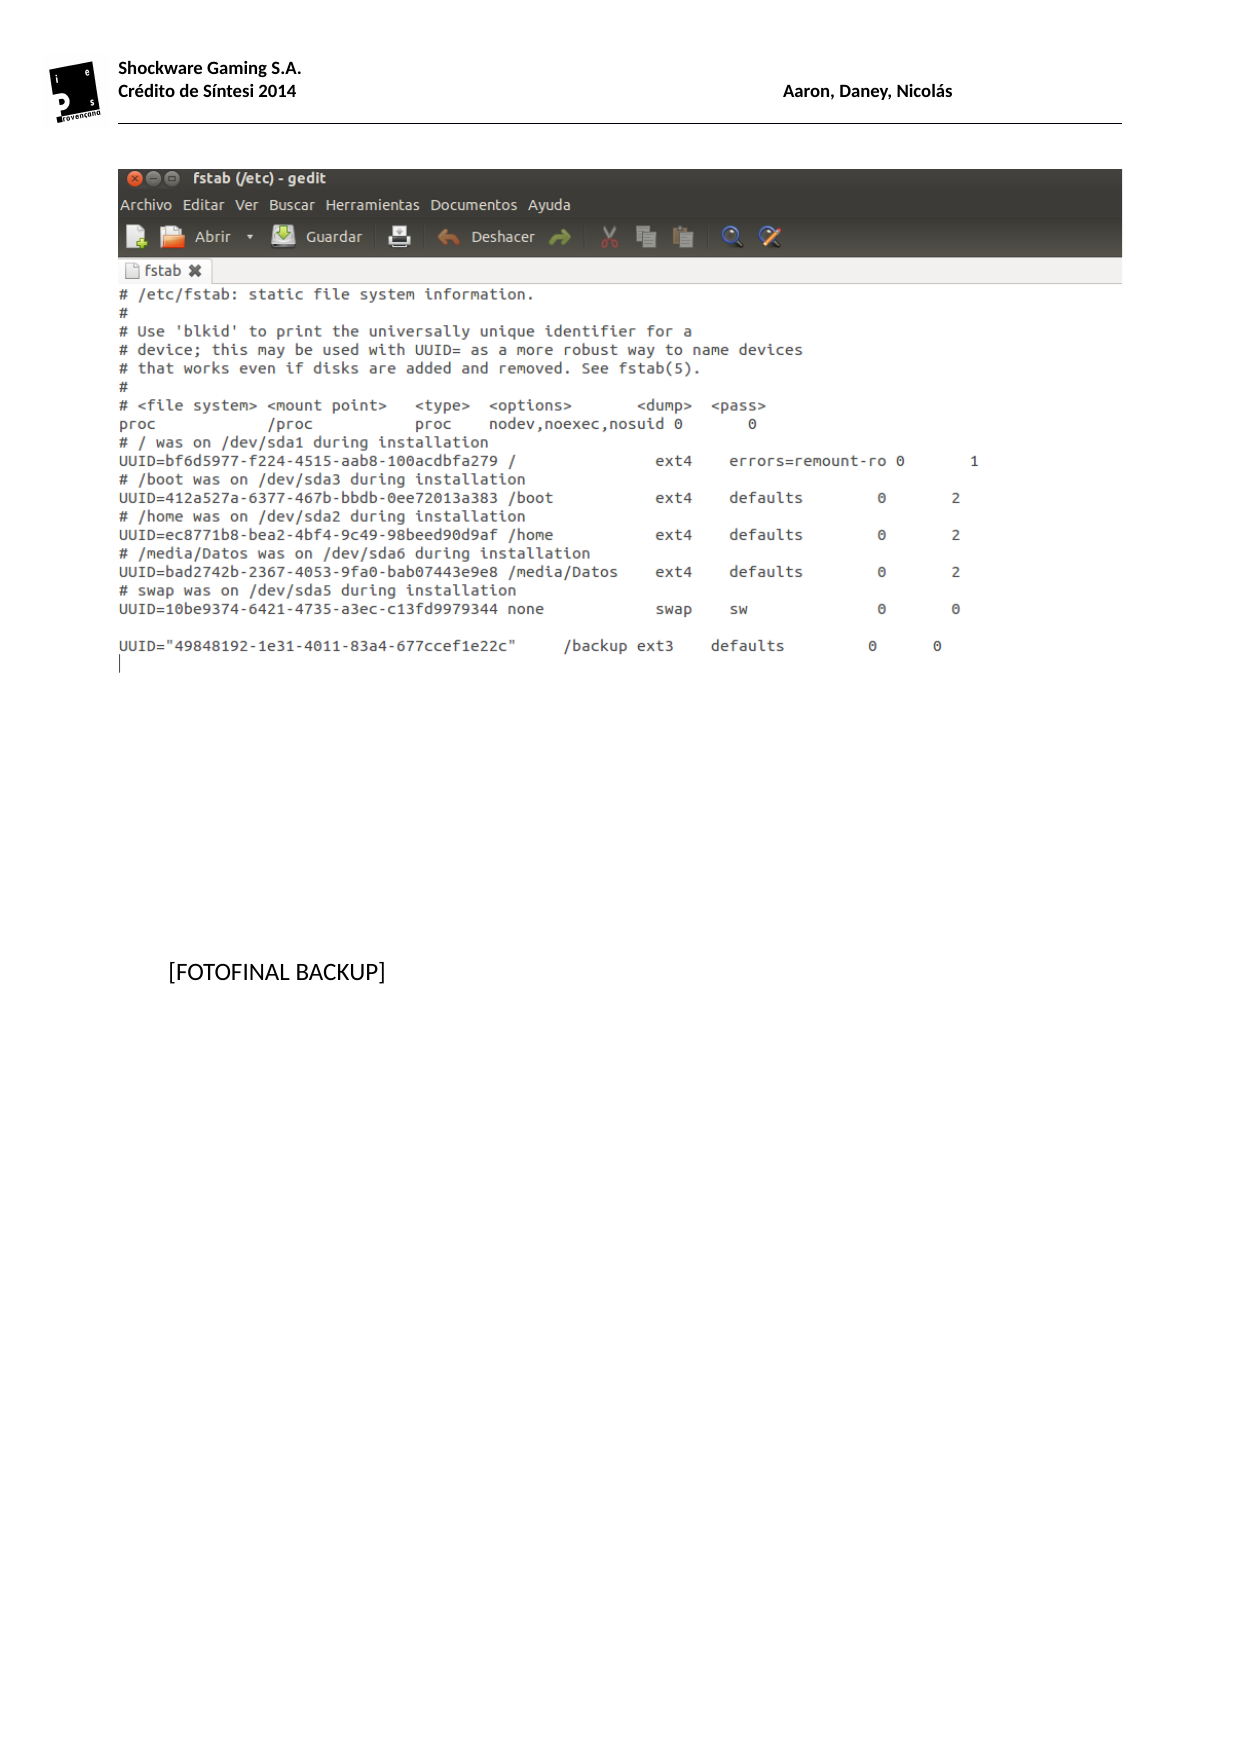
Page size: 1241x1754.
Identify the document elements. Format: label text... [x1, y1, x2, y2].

picture [118, 169, 1123, 794]
text [FOTOFINAL BACKUP] [118, 956, 1122, 986]
picture [43, 54, 110, 128]
